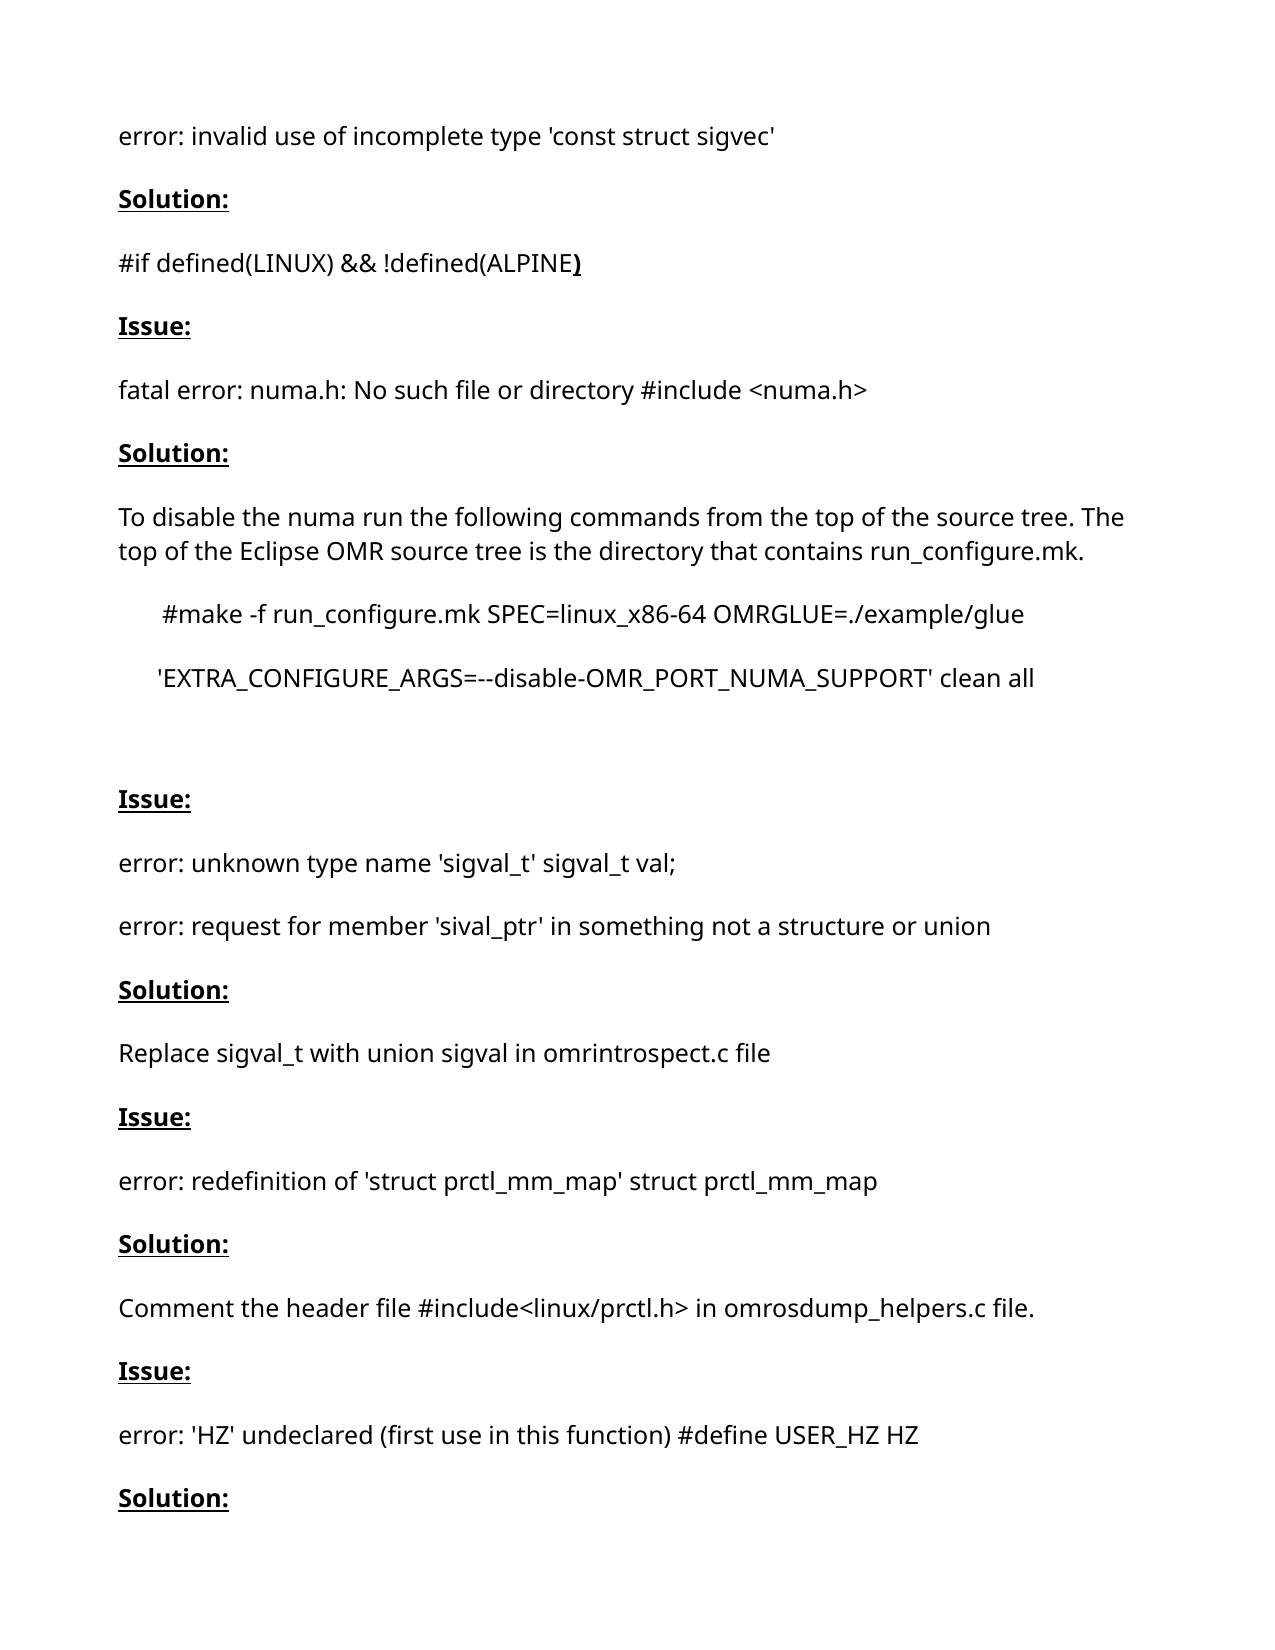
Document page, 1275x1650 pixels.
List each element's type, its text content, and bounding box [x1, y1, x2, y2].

text 'EXTRA_CONFIGURE_ARGS=--disable-OMR_PORT_NUMA_SUPPORT' clean all [118, 661, 1157, 694]
text To disable the numa run the following commands from the top of the source tree. The top of the Eclipse OMR source tree is the directory that contains run_configure.mk. [118, 499, 1157, 567]
text error: request for member 'sival_ptr' in something not a structure or union [118, 909, 1157, 943]
text error: 'HZ' undeclared (first use in this function) #define USER_HZ HZ [118, 1417, 1157, 1451]
text error: invalid use of incomplete type 'const struct sigvec' [118, 118, 1157, 152]
text #make -f run_configure.mk SPEC=linux_x86-64 OMRGLUE=./example/glue [118, 597, 1157, 631]
text fatal error: numa.h: No such file or directory #include <numa.h> [118, 372, 1157, 406]
text Solution: [118, 182, 1157, 216]
text Replace sigval_t with union sigval in omrintrospect.c file [118, 1036, 1157, 1070]
text Issue: [118, 782, 1157, 816]
text Solution: [118, 972, 1157, 1007]
text Comment the header file #include<linux/prctl.h> in omrosdump_helpers.c file. [118, 1290, 1157, 1324]
text Issue: [118, 1099, 1157, 1134]
text Issue: [118, 1354, 1157, 1388]
text Solution: [118, 436, 1157, 470]
text Solution: [118, 1227, 1157, 1261]
text Issue: [118, 309, 1157, 343]
text error: redefinition of 'struct prctl_mm_map' struct prctl_mm_map [118, 1163, 1157, 1197]
text error: unknown type name 'sigval_t' sigval_t val; [118, 845, 1157, 879]
text Solution: [118, 1481, 1157, 1515]
text #if defined(LINUX) && !defined(ALPINE) [118, 245, 1157, 279]
